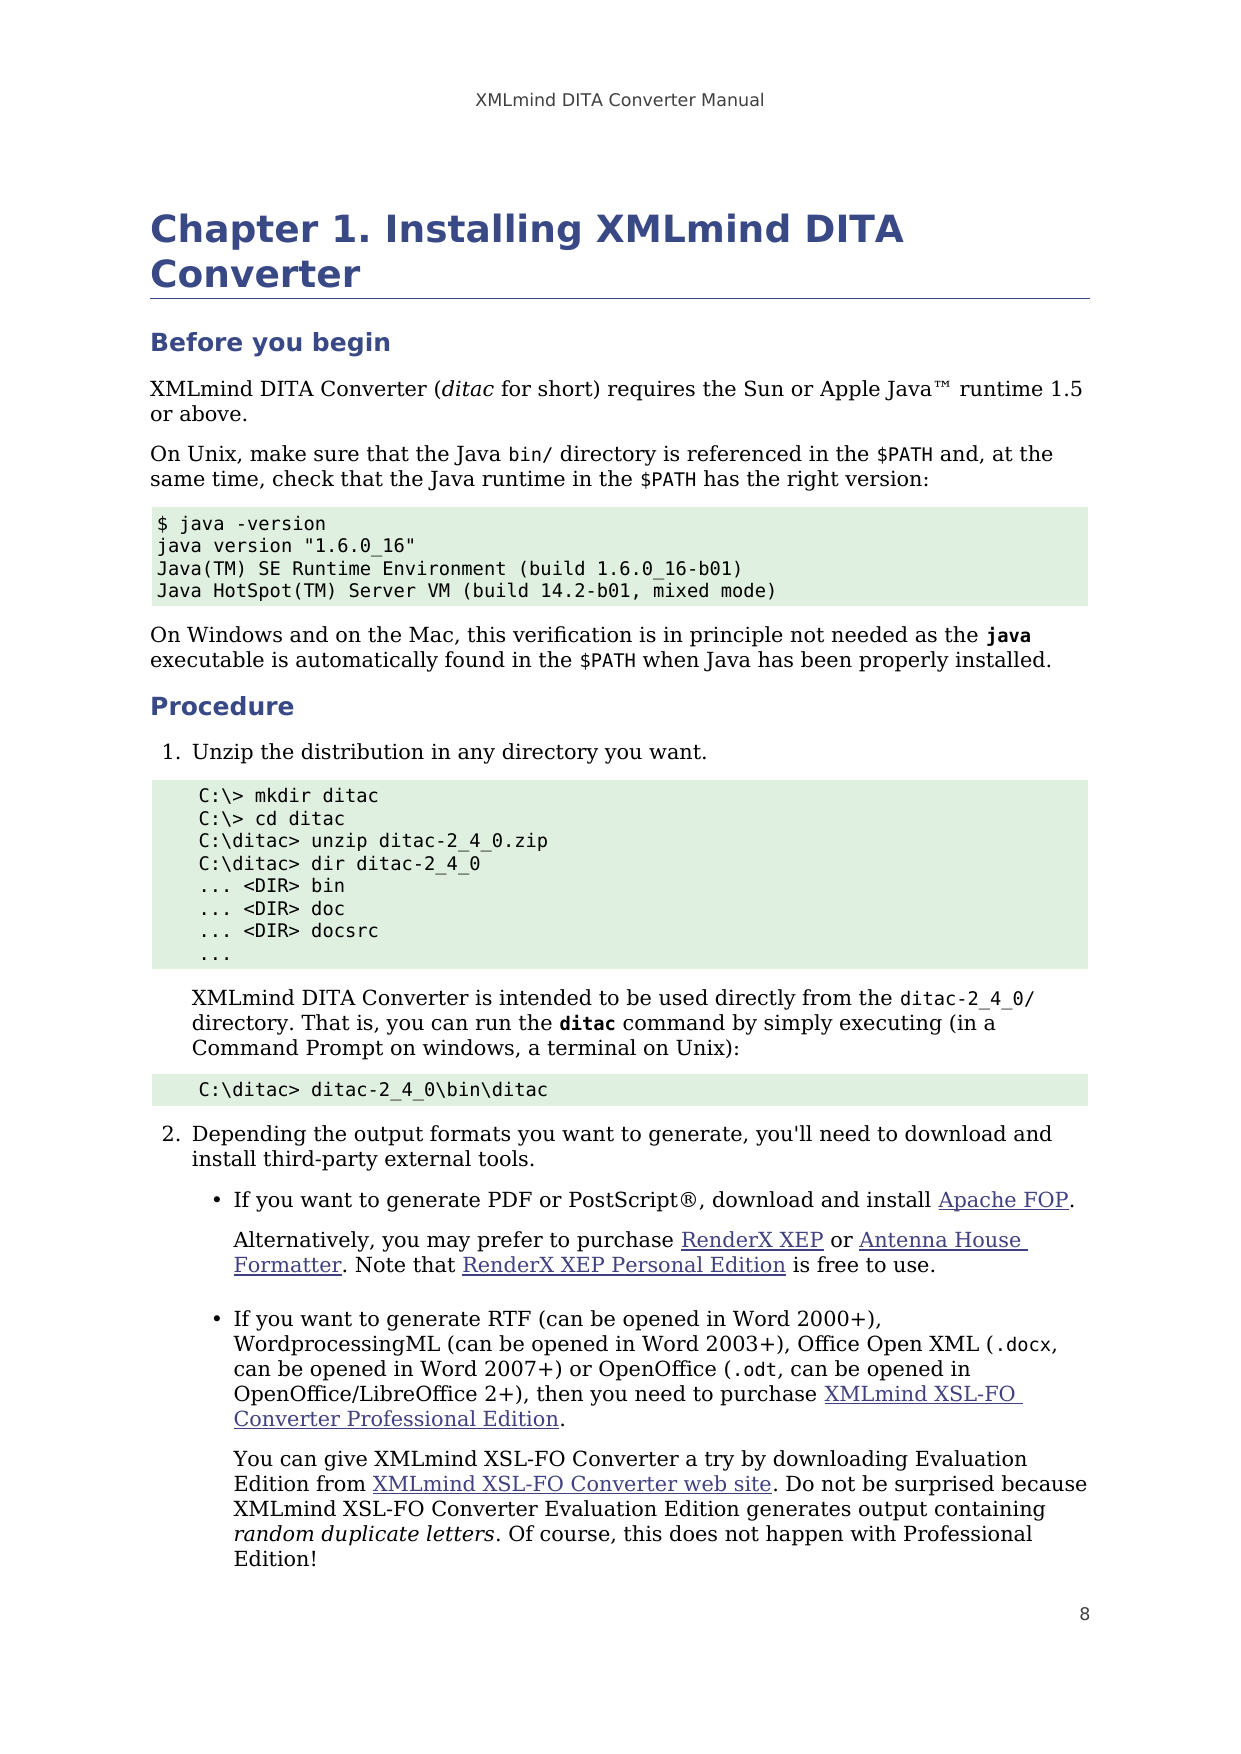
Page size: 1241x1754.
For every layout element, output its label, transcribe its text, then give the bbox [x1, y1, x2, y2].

text XMLmind DITA Converter (ditac for short) requires the Sun or Apple Java™ runtime 1.5 or above. [150, 376, 1090, 426]
text Procedure [150, 691, 1090, 721]
list If you want to generate RTF (can be opened in Word 2000+), WordprocessingML (can be opened in Word 2003+), Office Open XML (.docx, can be opened in Word 2007+) or OpenOffice (.odt, can be opened in OpenOffice/LibreOffice 2+), then you need to purchase XMLmind XSL-FO Converter Professional Edition. [192, 1306, 1090, 1431]
subtitle Chapter 1. Installing XMLmind DITA Converter [150, 206, 1090, 298]
list XMLmind DITA Converter is intended to be used directly from the ditac-2_4_0/ directory. That is, you can run the ditac command by simply executing (in a Command Prompt on windows, a terminal on Unix): [150, 985, 1090, 1060]
text Before you begin [150, 327, 1090, 357]
list Depending the output formats you want to generate, you'll need to download and install third-party external tools. [150, 1121, 1090, 1171]
text $ java -version java version "1.6.0_16" Java(TM) SE Runtime Environment (build 1.6.0_16-b01) Java HotSpot(TM) Server VM (build 14.2-b01, mixed mode) [152, 507, 1088, 606]
text On Unix, make sure that the Java bin/ directory is referenced in the $PATH and, at the same time, check that the Java runtime in the $PATH has the right version: [150, 442, 1090, 492]
list You can give XMLmind XSL-FO Converter a try by downloading Evaluation Edition from XMLmind XSL-FO Converter web site. Do not be surprised because XMLmind XSL-FO Converter Evaluation Edition generates output containing random duplicate letters. Of course, this does not happen with Professional Edition! [192, 1446, 1090, 1571]
text On Windows and on the Mac, this verification is in principle not needed as the java executable is automatically found in the $PATH when Java has been properly installed. [150, 622, 1090, 672]
list If you want to generate PDF or PostScript®, download and install Apache FOP. [192, 1187, 1090, 1212]
list Alternatively, you may prefer to purchase RenderX XEP or Antenna House Formatter. Note that RenderX XEP Personal Edition is free to use. [192, 1228, 1090, 1278]
list C:\> mkdir ditac C:\> cd ditac C:\ditac> unzip ditac-2_4_0.zip C:\ditac> dir ditac-2_4_0 ... <DIR> bin ... <DIR> doc ... <DIR> docsrc ... [152, 780, 1088, 969]
list Unzip the distribution in any directory you want. [150, 739, 1090, 764]
list C:\ditac> ditac-2_4_0\bin\ditac [152, 1074, 1088, 1106]
